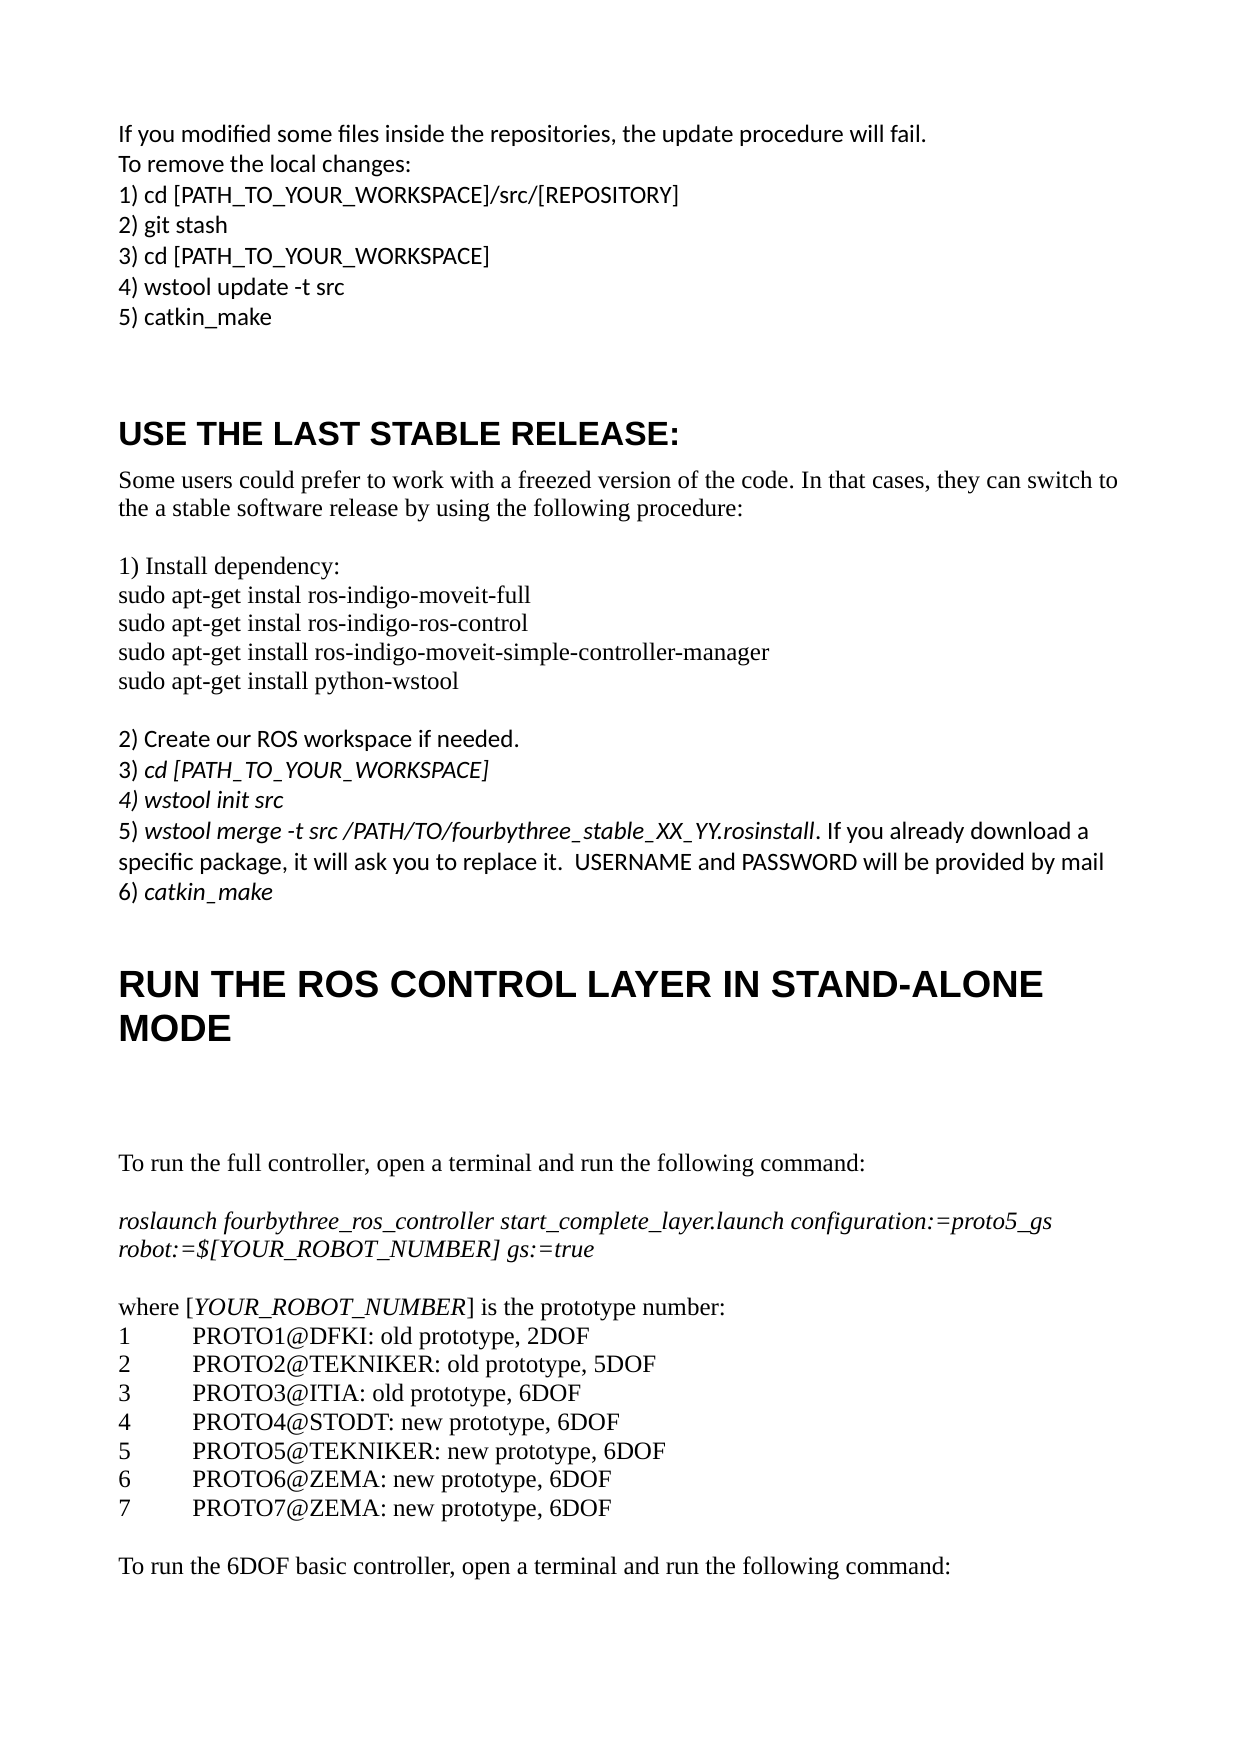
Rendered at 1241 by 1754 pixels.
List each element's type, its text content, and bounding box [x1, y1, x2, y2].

text 3) cd [PATH_TO_YOUR_WORKSPACE] [118, 240, 1122, 271]
text 2) git stash [118, 210, 1122, 240]
text 6) catkin_make [118, 876, 1122, 907]
text To remove the local changes: [118, 149, 1122, 179]
text 5 PROTO5@TEKNIKER: new prototype, 6DOF [118, 1436, 1122, 1464]
text 2) Create our ROS workspace if needed. [118, 723, 1122, 754]
text sudo apt-get instal ros-indigo-moveit-full [118, 580, 1122, 608]
text sudo apt-get install python-wstool [118, 666, 1122, 695]
text 4) wstool update -t src [118, 271, 1122, 301]
text where [YOUR_ROBOT_NUMBER] is the prototype number: [118, 1292, 1122, 1321]
text To run the full controller, open a terminal and run the following command: [118, 1148, 1122, 1177]
text Some users could prefer to work with a freezed version of the code. In that cases, they can switch to the a stable software release by using the following procedure: [118, 465, 1122, 522]
text 3 PROTO3@ITIA: old prototype, 6DOF [118, 1378, 1122, 1407]
text 2 PROTO2@TEKNIKER: old prototype, 5DOF [118, 1349, 1122, 1378]
text 5) catkin_make [118, 301, 1122, 332]
text 1) Install dependency: [118, 551, 1122, 580]
text To run the 6DOF basic controller, open a terminal and run the following command: [118, 1551, 1122, 1579]
text 3) cd [PATH_TO_YOUR_WORKSPACE] [118, 754, 1122, 784]
text 1 PROTO1@DFKI: old prototype, 2DOF [118, 1321, 1122, 1349]
text 7 PROTO7@ZEMA: new prototype, 6DOF [118, 1493, 1122, 1522]
subtitle RUN THE ROS CONTROL LAYER IN STAND-ALONE MODE [118, 962, 1122, 1049]
text sudo apt-get instal ros-indigo-ros-control [118, 608, 1122, 637]
subtitle USE THE LAST STABLE RELEASE: [118, 414, 1122, 452]
text roslaunch fourbythree_ros_controller start_complete_layer.launch configuration:=proto5_gs robot:=$[YOUR_ROBOT_NUMBER] gs:=true [118, 1206, 1122, 1263]
text 4 PROTO4@STODT: new prototype, 6DOF [118, 1407, 1122, 1436]
text 5) wstool merge -t src /PATH/TO/fourbythree_stable_XX_YY.rosinstall. If you already download a specific package, it will ask you to replace it. USERNAME and PASSWORD will be provided by mail [118, 815, 1122, 876]
text 1) cd [PATH_TO_YOUR_WORKSPACE]/src/[REPOSITORY] [118, 179, 1122, 210]
text 6 PROTO6@ZEMA: new prototype, 6DOF [118, 1464, 1122, 1493]
text 4) wstool init src [118, 784, 1122, 815]
text If you modified some files inside the repositories, the update procedure will fail. [118, 118, 1122, 149]
text sudo apt-get install ros-indigo-moveit-simple-controller-manager [118, 637, 1122, 666]
